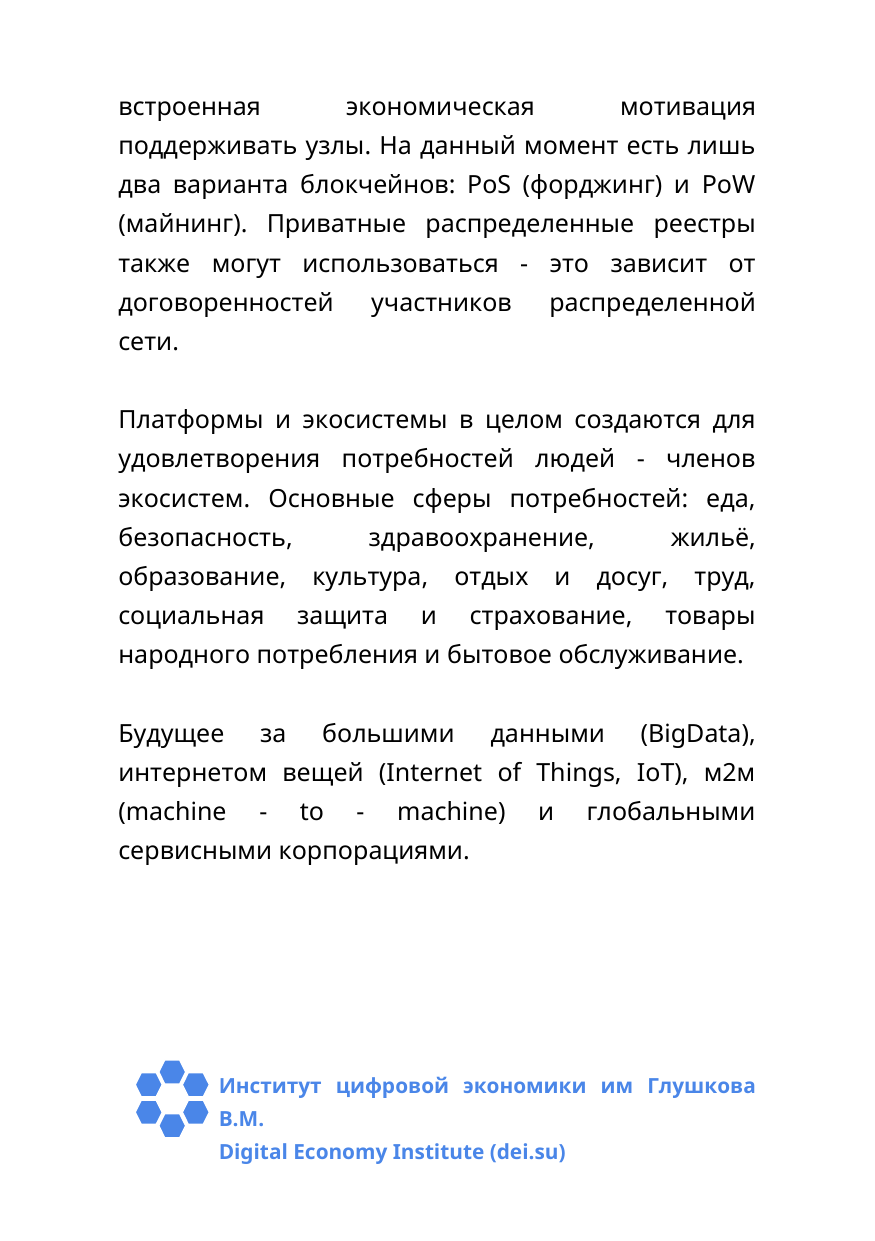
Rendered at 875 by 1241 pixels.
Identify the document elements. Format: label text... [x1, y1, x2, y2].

text Платформы и экосистемы в целом создаются для удовлетворения потребностей людей - членов экосистем. Основные сферы потребностей: еда, безопасность, здравоохранение, жильё, образование, культура, отдых и досуг, труд, социальная защита и страхование, товары народного потребления и бытовое обслуживание. [118, 402, 756, 671]
text встроенная экономическая мотивация поддерживать узлы. На данный момент есть лишь два варианта блокчейнов: PoS (форджинг) и PoW (майнинг). Приватные распределенные реестры также могут использоваться - это зависит от договоренностей участников распределенной сети. [118, 88, 756, 358]
text Будущее за большими данными (BigData), интернетом вещей (Internet of Things, IoT), м2м (machine - to - machine) и глобальными сервисными корпорациями. [118, 715, 756, 867]
